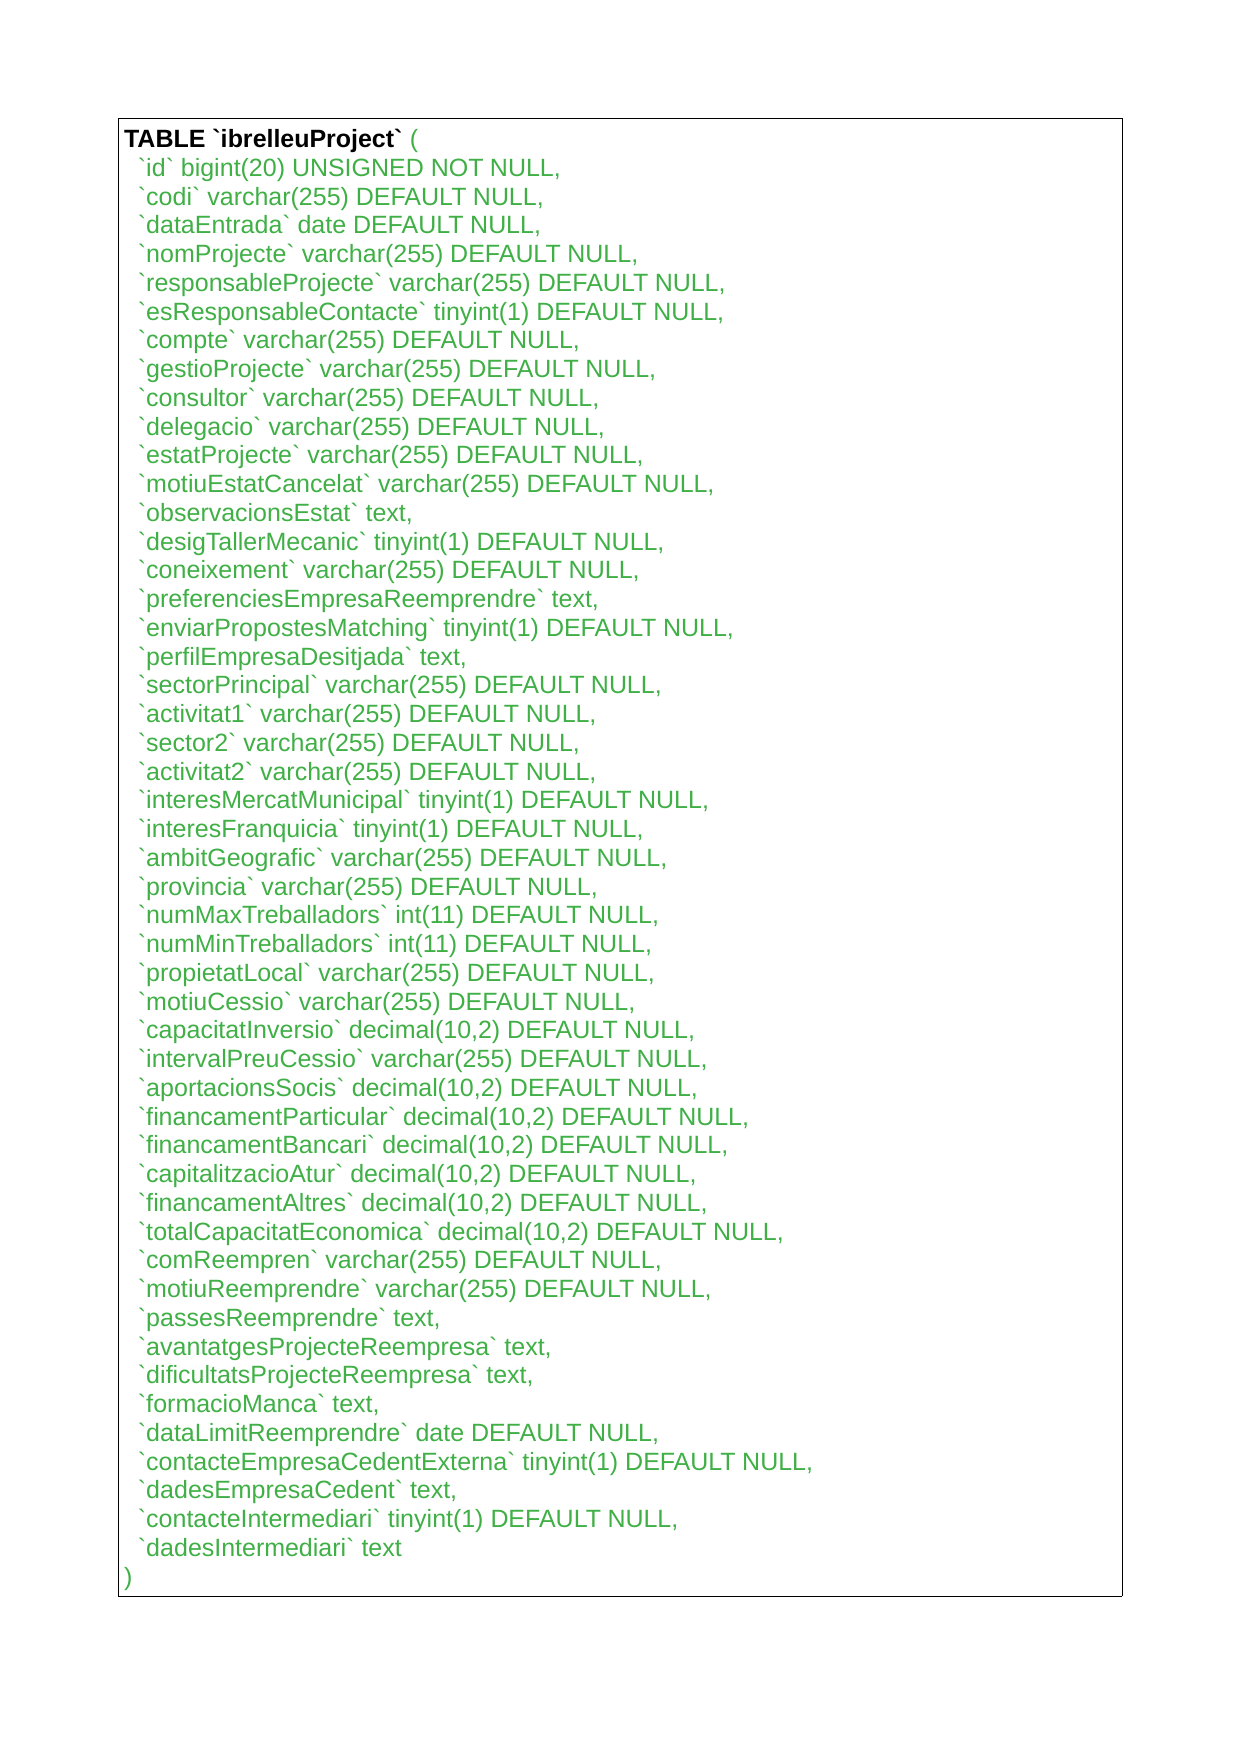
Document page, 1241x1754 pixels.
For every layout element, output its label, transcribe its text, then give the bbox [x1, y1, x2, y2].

table_header TABLE `ibrelleuProject` ( `id` bigint(20) UNSIGNED NOT NULL, `codi` varchar(255) DEFAULT NULL, `dataEntrada` date DEFAULT NULL, `nomProjecte` varchar(255) DEFAULT NULL, `responsableProjecte` varchar(255) DEFAULT NULL, `esResponsableContacte` tinyint(1) DEFAULT NULL, `compte` varchar(255) DEFAULT NULL, `gestioProjecte` varchar(255) DEFAULT NULL, `consultor` varchar(255) DEFAULT NULL, `delegacio` varchar(255) DEFAULT NULL, `estatProjecte` varchar(255) DEFAULT NULL, `motiuEstatCancelat` varchar(255) DEFAULT NULL, `observacionsEstat` text, `desigTallerMecanic` tinyint(1) DEFAULT NULL, `coneixement` varchar(255) DEFAULT NULL, `preferenciesEmpresaReemprendre` text, `enviarPropostesMatching` tinyint(1) DEFAULT NULL, `perfilEmpresaDesitjada` text, `sectorPrincipal` varchar(255) DEFAULT NULL, `activitat1` varchar(255) DEFAULT NULL, `sector2` varchar(255) DEFAULT NULL, `activitat2` varchar(255) DEFAULT NULL, `interesMercatMunicipal` tinyint(1) DEFAULT NULL, `interesFranquicia` tinyint(1) DEFAULT NULL, `ambitGeografic` varchar(255) DEFAULT NULL, `provincia` varchar(255) DEFAULT NULL, `numMaxTreballadors` int(11) DEFAULT NULL, `numMinTreballadors` int(11) DEFAULT NULL, `propietatLocal` varchar(255) DEFAULT NULL, `motiuCessio` varchar(255) DEFAULT NULL, `capacitatInversio` decimal(10,2) DEFAULT NULL, `intervalPreuCessio` varchar(255) DEFAULT NULL, `aportacionsSocis` decimal(10,2) DEFAULT NULL, `financamentParticular` decimal(10,2) DEFAULT NULL, `financamentBancari` decimal(10,2) DEFAULT NULL, `capitalitzacioAtur` decimal(10,2) DEFAULT NULL, `financamentAltres` decimal(10,2) DEFAULT NULL, `totalCapacitatEconomica` decimal(10,2) DEFAULT NULL, `comReempren` varchar(255) DEFAULT NULL, `motiuReemprendre` varchar(255) DEFAULT NULL, `passesReemprendre` text, `avantatgesProjecteReempresa` text, `dificultatsProjecteReempresa` text, `formacioManca` text, `dataLimitReemprendre` date DEFAULT NULL, `contacteEmpresaCedentExterna` tinyint(1) DEFAULT NULL, `dadesEmpresaCedent` text, `contacteIntermediari` tinyint(1) DEFAULT NULL, `dadesIntermediari` text ) [119, 119, 1122, 1596]
